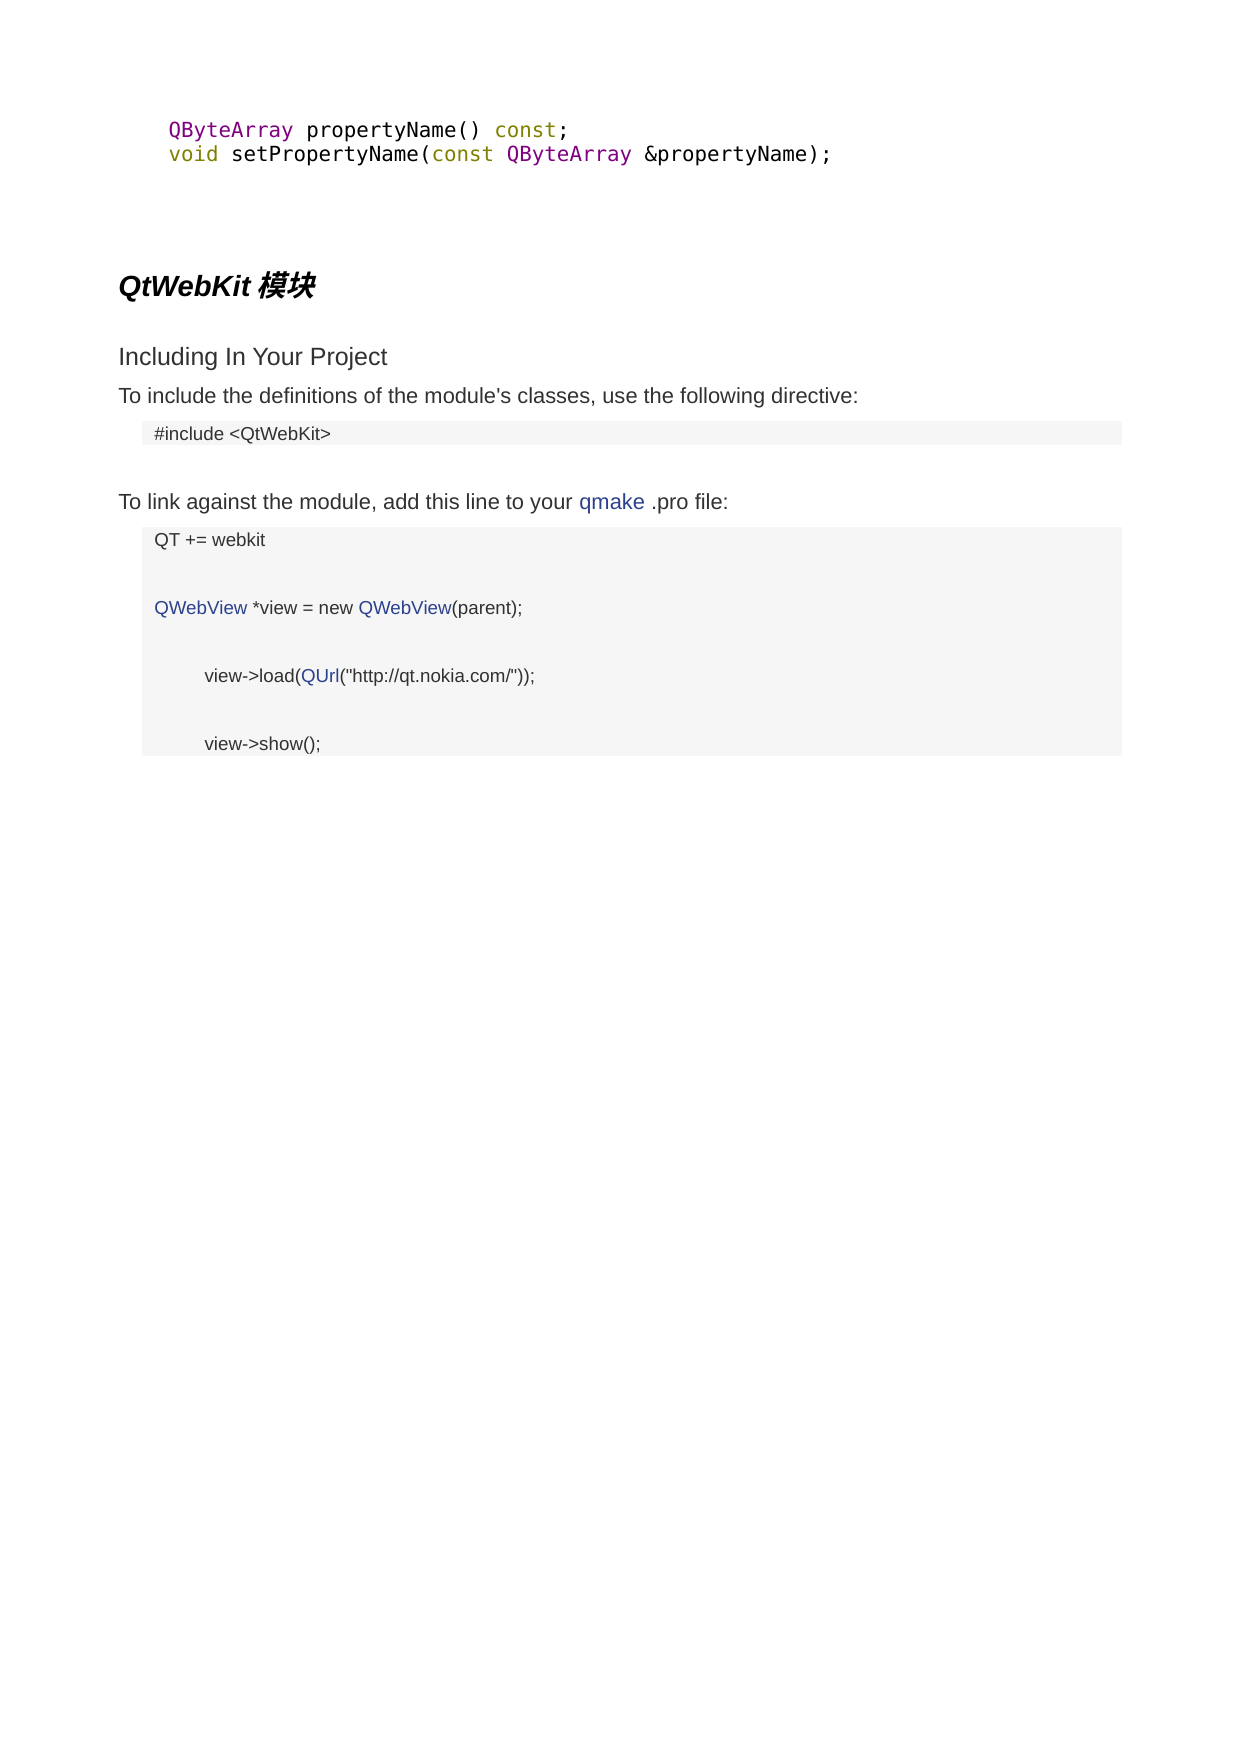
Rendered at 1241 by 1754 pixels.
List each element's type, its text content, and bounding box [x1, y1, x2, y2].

text view->load(QUrl("http://qt.nokia.com/")); [142, 663, 1122, 687]
text view->show(); [142, 731, 1122, 756]
text QT += webkit [142, 527, 1122, 551]
text To include the definitions of the module's classes, use the following directive: [118, 383, 1122, 409]
text void setPropertyName(const QByteArray &propertyName); [118, 142, 1122, 167]
text QByteArray propertyName() const; [118, 118, 1122, 142]
subtitle QtWebKit模块 [118, 262, 1122, 305]
text #include <QtWebKit> [142, 421, 1122, 445]
text To link against the module, add this line to your qmake .pro file: [118, 489, 1122, 514]
subtitle Including In Your Project [118, 342, 1122, 371]
text QWebView *view = new QWebView(parent); [142, 595, 1122, 619]
